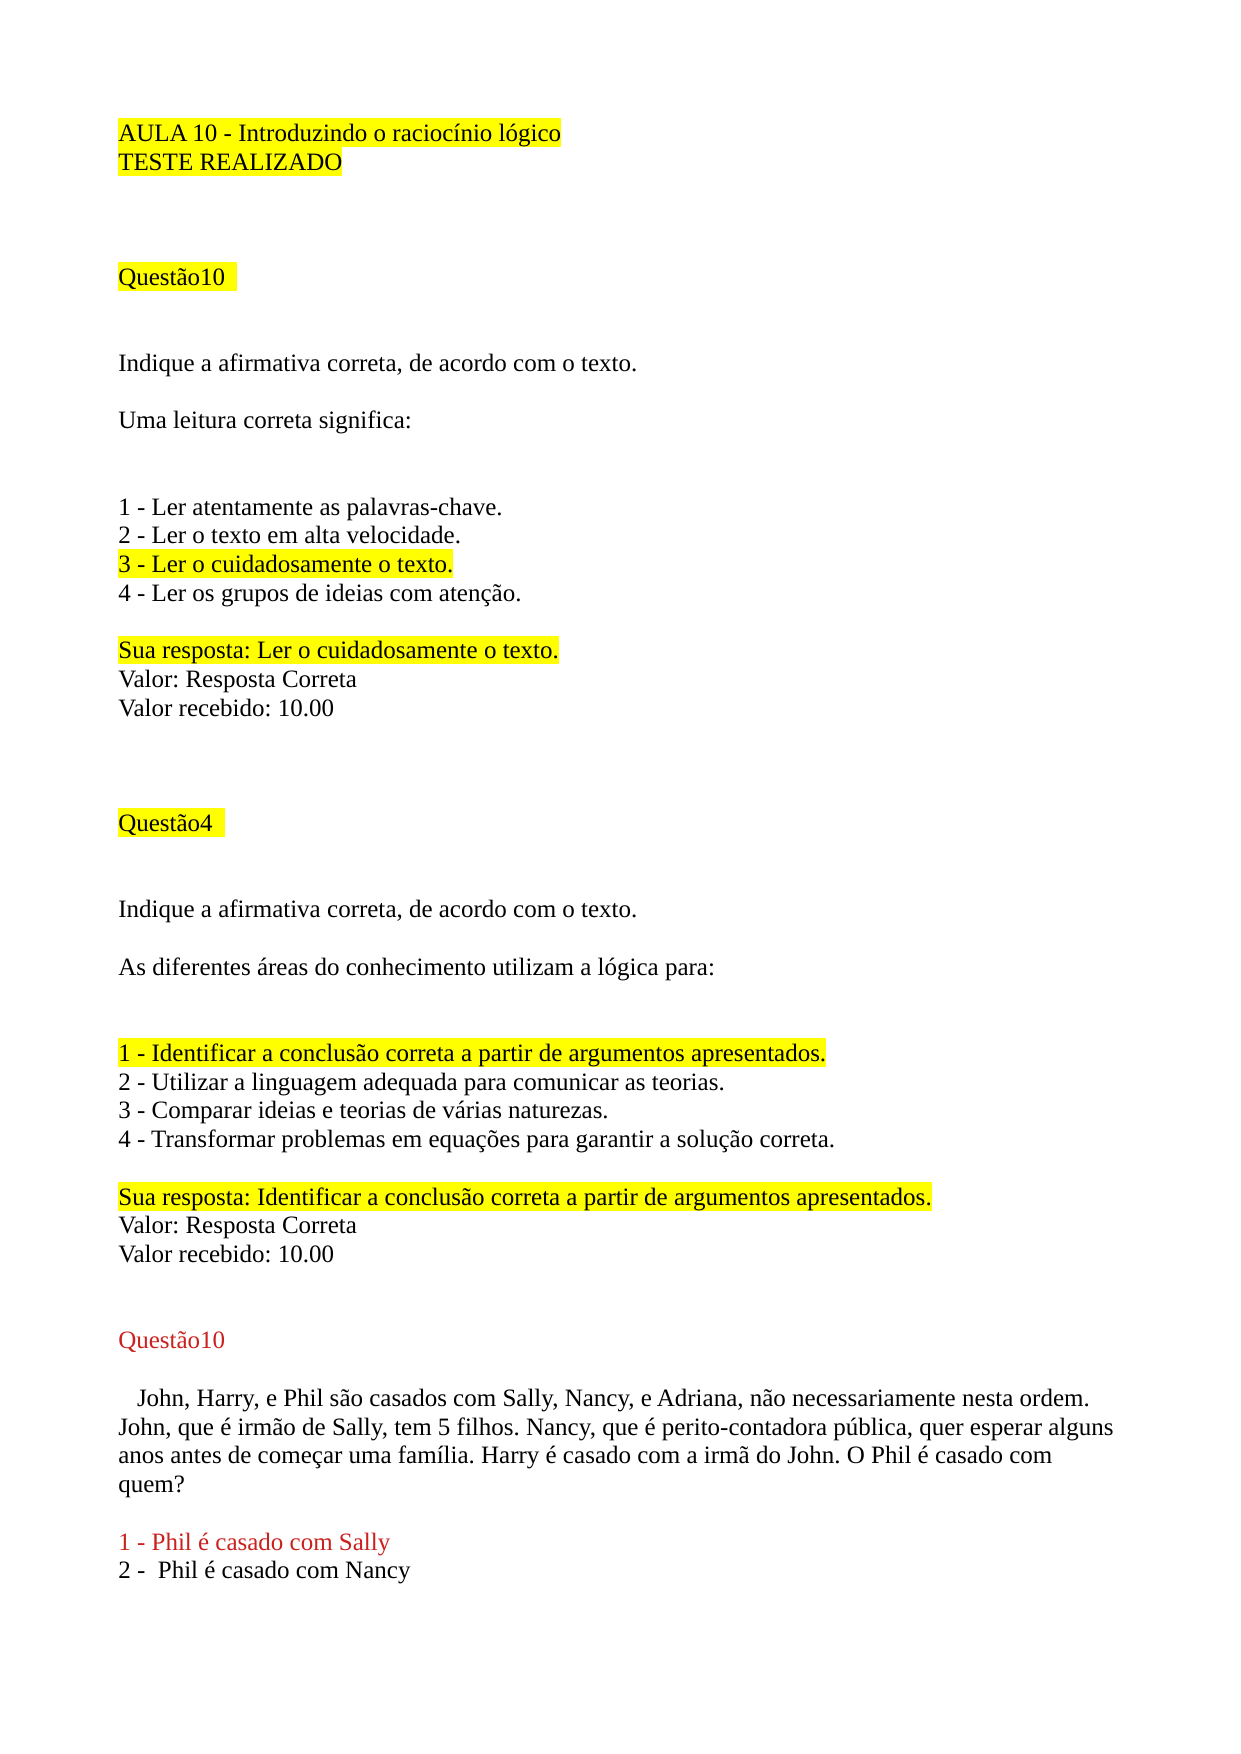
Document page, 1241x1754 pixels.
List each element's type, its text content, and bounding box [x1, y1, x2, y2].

text Valor: Resposta Correta [118, 1211, 1122, 1239]
text Indique a afirmativa correta, de acordo com o texto. [118, 348, 1122, 377]
text Valor recebido: 10.00 [118, 1239, 1122, 1268]
text Questão4 [118, 808, 1122, 837]
text As diferentes áreas do conhecimento utilizam a lógica para: [118, 952, 1122, 981]
text 1 - Phil é casado com Sally [118, 1527, 1122, 1556]
text Questão10 [118, 1326, 1122, 1354]
text 4 - Transformar problemas em equações para garantir a solução correta. [118, 1124, 1122, 1153]
text Valor recebido: 10.00 [118, 693, 1122, 722]
text 2 - Phil é casado com Nancy [118, 1556, 1122, 1584]
text John, Harry, e Phil são casados com Sally, Nancy, e Adriana, não necessariamente nesta ordem. John, que é irmão de Sally, tem 5 filhos. Nancy, que é perito-contadora pública, quer esperar alguns anos antes de começar uma família. Harry é casado com a irmã do John. O Phil é casado com quem? [118, 1383, 1122, 1498]
text Sua resposta: Ler o cuidadosamente o texto. [118, 636, 1122, 664]
text Sua resposta: Identificar a conclusão correta a partir de argumentos apresentados. [118, 1182, 1122, 1211]
text 1 - Identificar a conclusão correta a partir de argumentos apresentados. [118, 1038, 1122, 1067]
text Questão10 [118, 262, 1122, 291]
text Valor: Resposta Correta [118, 664, 1122, 693]
text 2 - Utilizar a linguagem adequada para comunicar as teorias. [118, 1067, 1122, 1096]
text 3 - Comparar ideias e teorias de várias naturezas. [118, 1096, 1122, 1124]
text Indique a afirmativa correta, de acordo com o texto. [118, 894, 1122, 923]
text 4 - Ler os grupos de ideias com atenção. [118, 578, 1122, 607]
text AULA 10 - Introduzindo o raciocínio lógico [118, 118, 1122, 147]
text 2 - Ler o texto em alta velocidade. [118, 521, 1122, 549]
text Uma leitura correta significa: [118, 406, 1122, 434]
text 3 - Ler o cuidadosamente o texto. [118, 549, 1122, 578]
text 1 - Ler atentamente as palavras-chave. [118, 492, 1122, 521]
text TESTE REALIZADO [118, 147, 1122, 176]
